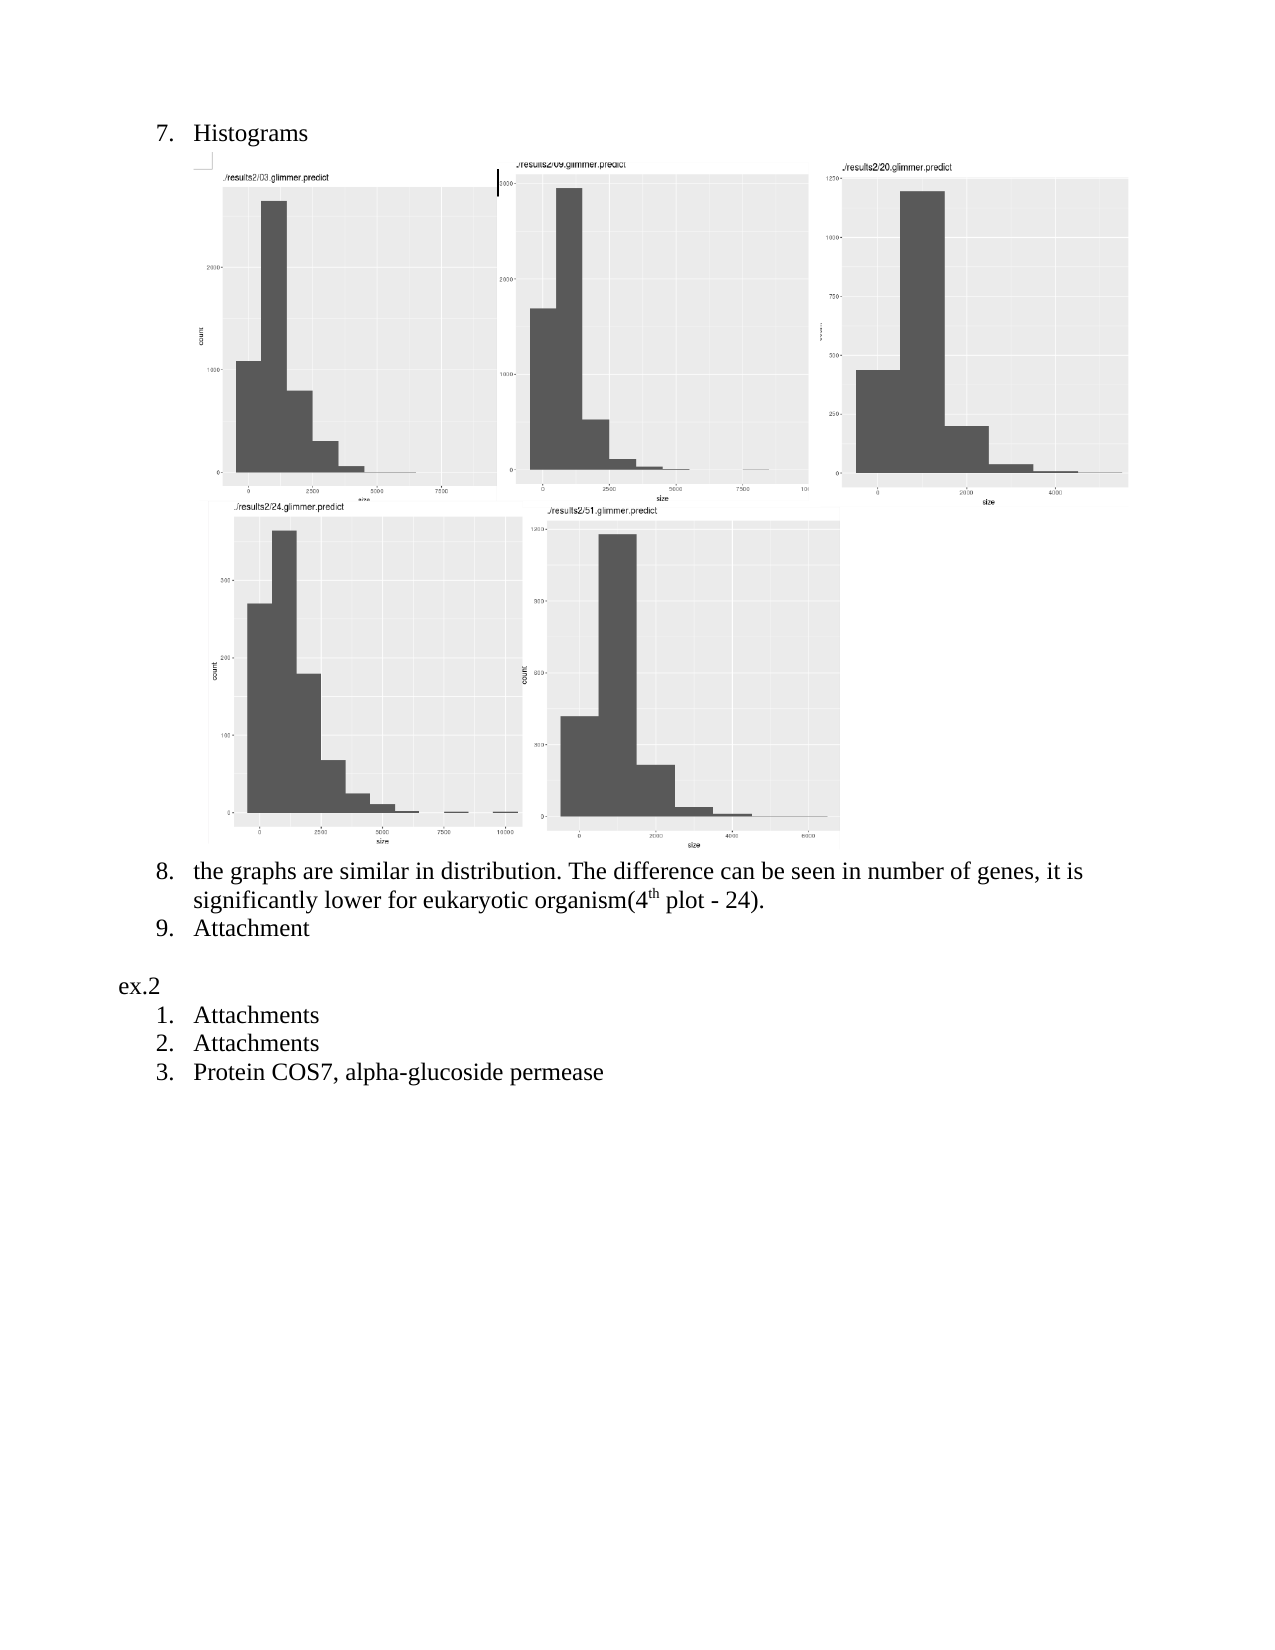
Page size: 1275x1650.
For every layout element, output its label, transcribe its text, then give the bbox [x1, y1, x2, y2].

list Protein COS7, alpha-glucoside permease [156, 1057, 1157, 1086]
list Attachment [156, 913, 1157, 942]
list the graphs are similar in distribution. The difference can be seen in number of genes, it is significantly lower for eukaryotic organism(4th plot - 24). [156, 147, 1157, 913]
text ex.2 [118, 971, 1157, 1000]
list Attachments [156, 1028, 1157, 1057]
list Attachments [156, 1000, 1157, 1028]
picture [187, 152, 1129, 857]
list Histograms [156, 118, 1157, 147]
